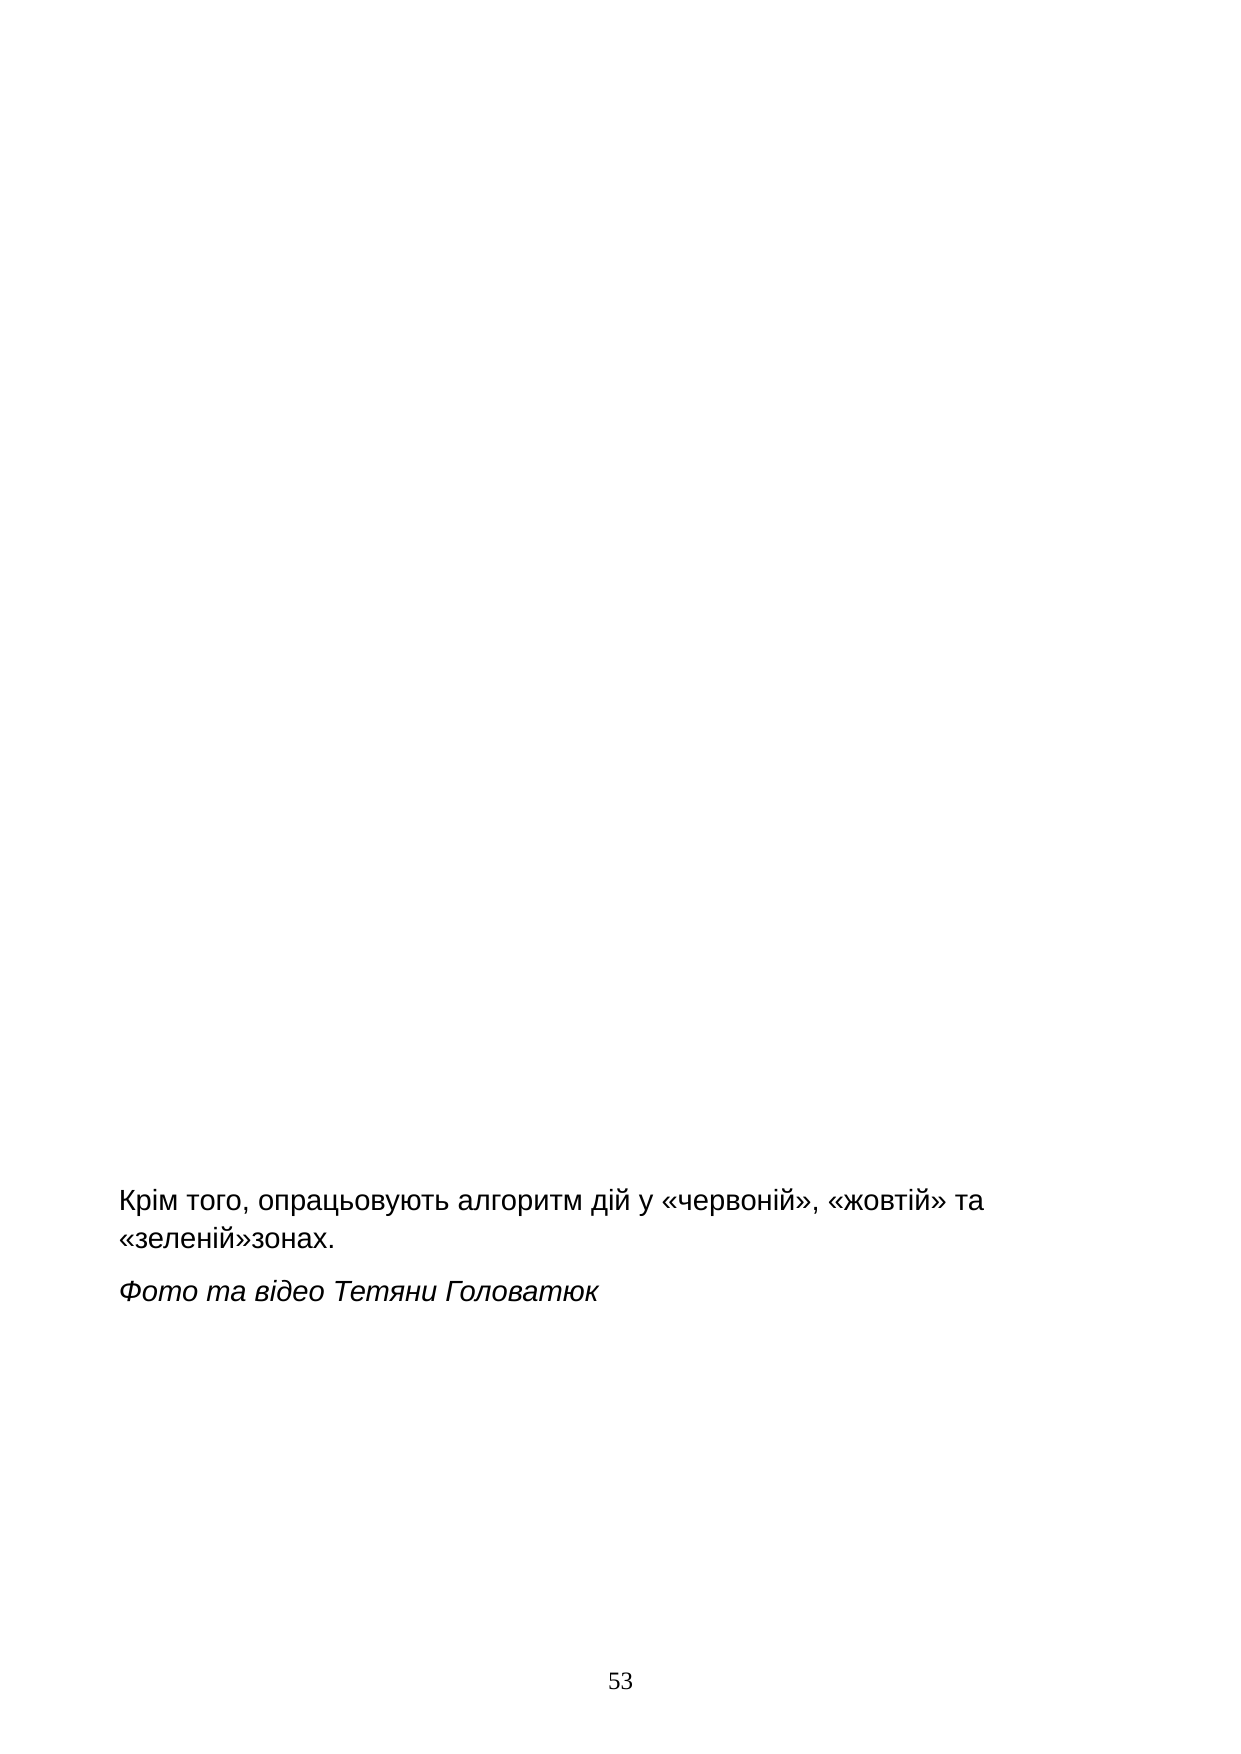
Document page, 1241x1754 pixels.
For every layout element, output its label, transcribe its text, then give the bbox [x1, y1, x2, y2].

text Крім того, опрацьовують алгоритм дій у «червоній», «жовтій» та «зеленій»зонах. [118, 1183, 1122, 1255]
text Фото та відео Тетяни Головатюк [118, 1274, 1122, 1308]
